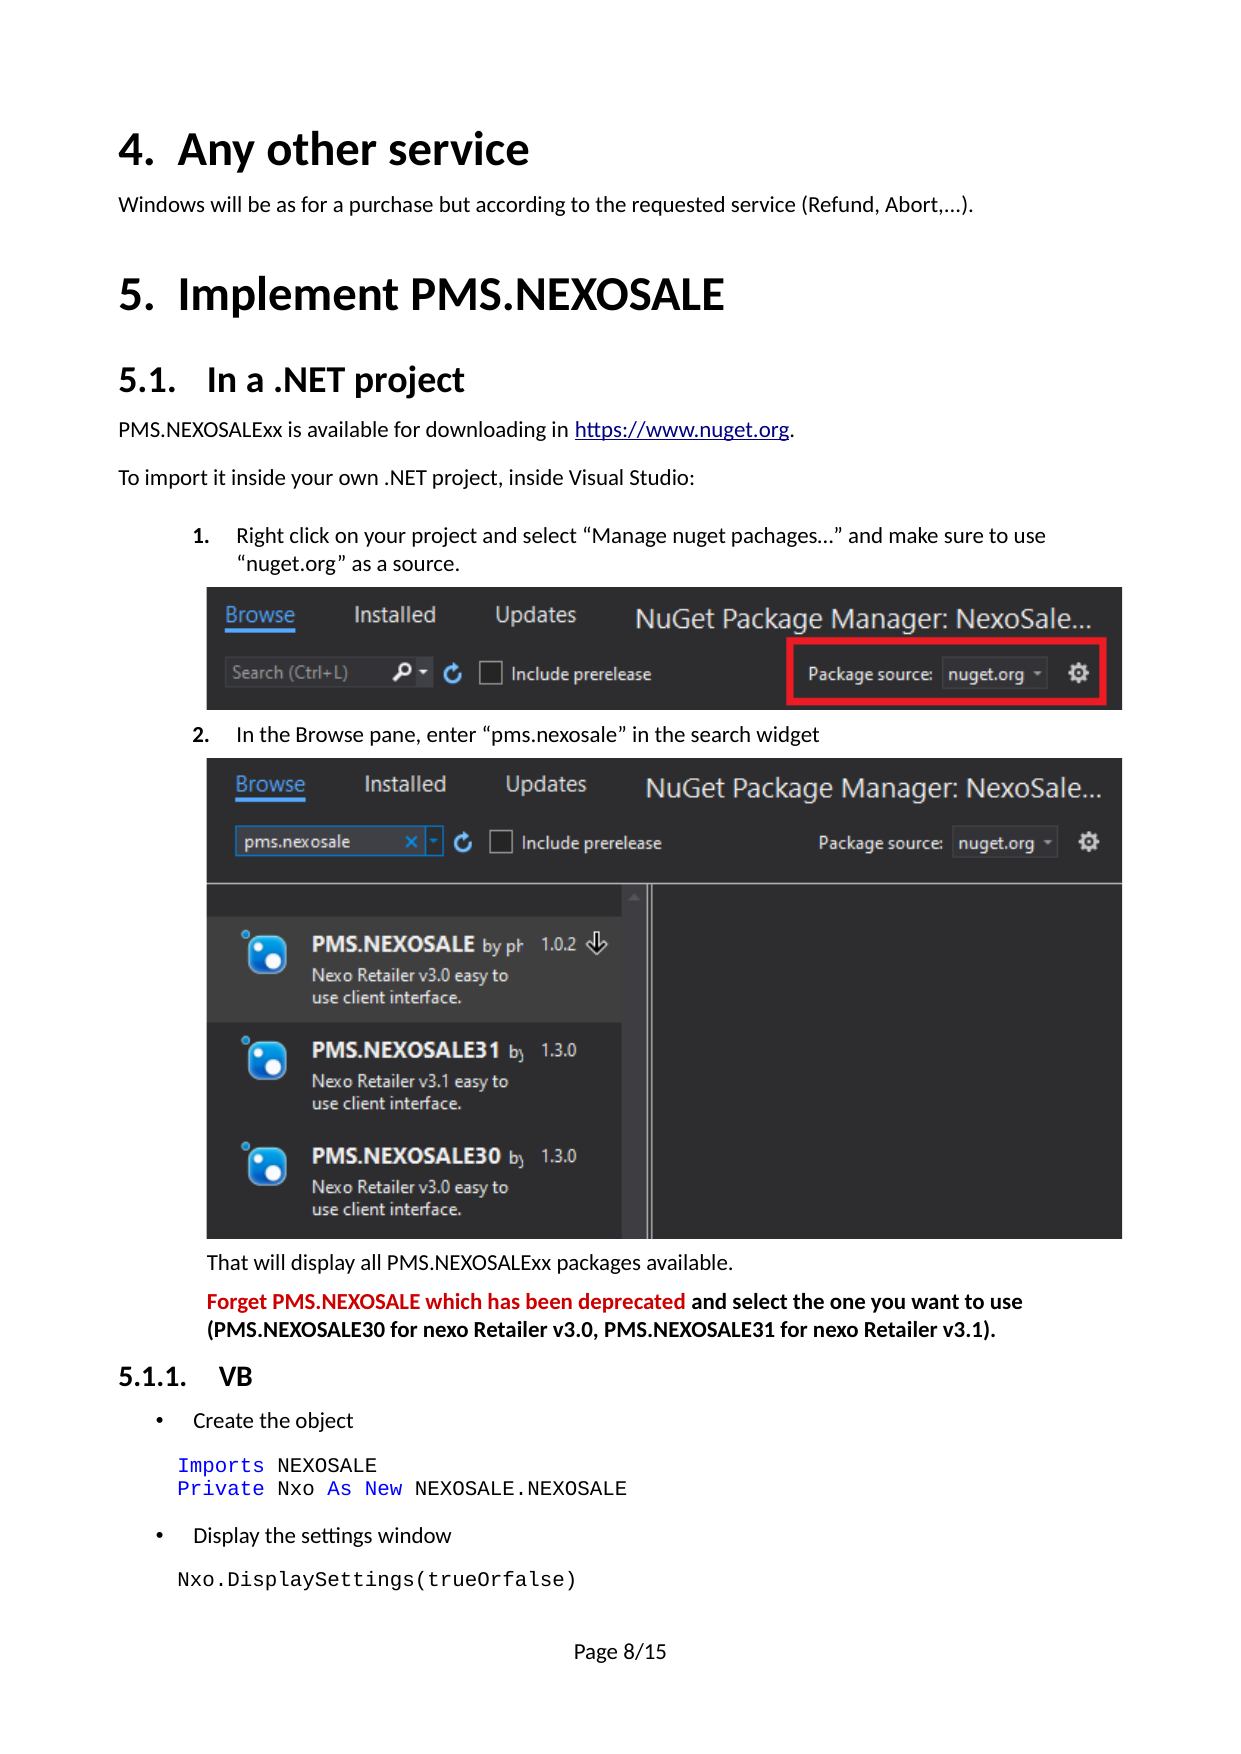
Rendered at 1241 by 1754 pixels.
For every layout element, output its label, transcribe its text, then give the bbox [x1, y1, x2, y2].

list Display the settings window [156, 1521, 1122, 1549]
picture [206, 587, 1123, 710]
list In the Browse pane, enter “pms.nexosale” in the search widget [192, 720, 1122, 748]
text Imports NEXOSALE [177, 1454, 1122, 1478]
text Private Nxo As New NEXOSALE.NEXOSALE [177, 1478, 1122, 1502]
text To import it inside your own .NET project, inside Visual Studio: [118, 463, 1122, 491]
list Right click on your project and select “Manage nuget pachages…” and make sure to use “nuget.org” as a source. [192, 521, 1122, 577]
subtitle Any other service [118, 118, 1122, 178]
subtitle VB [118, 1358, 1122, 1394]
picture [206, 758, 1123, 1239]
text Forget PMS.NEXOSALE which has been deprecated and select the one you want to use (PMS.NEXOSALE30 for nexo Retailer v3.0, PMS.NEXOSALE31 for nexo Retailer v3.1). [207, 1287, 1122, 1343]
text That will display all PMS.NEXOSALExx packages available. [207, 1248, 1122, 1277]
subtitle In a .NET project [118, 356, 1122, 402]
text Windows will be as for a purchase but according to the requested service (Refund, Abort,...). [118, 190, 1122, 218]
text Nxo.DisplaySettings(trueOrfalse) [177, 1569, 1122, 1593]
subtitle Implement PMS.NEXOSALE [118, 263, 1122, 323]
list Create the object [156, 1406, 1122, 1434]
text PMS.NEXOSALExx is available for downloading in https://www.nuget.org. [118, 415, 1122, 443]
